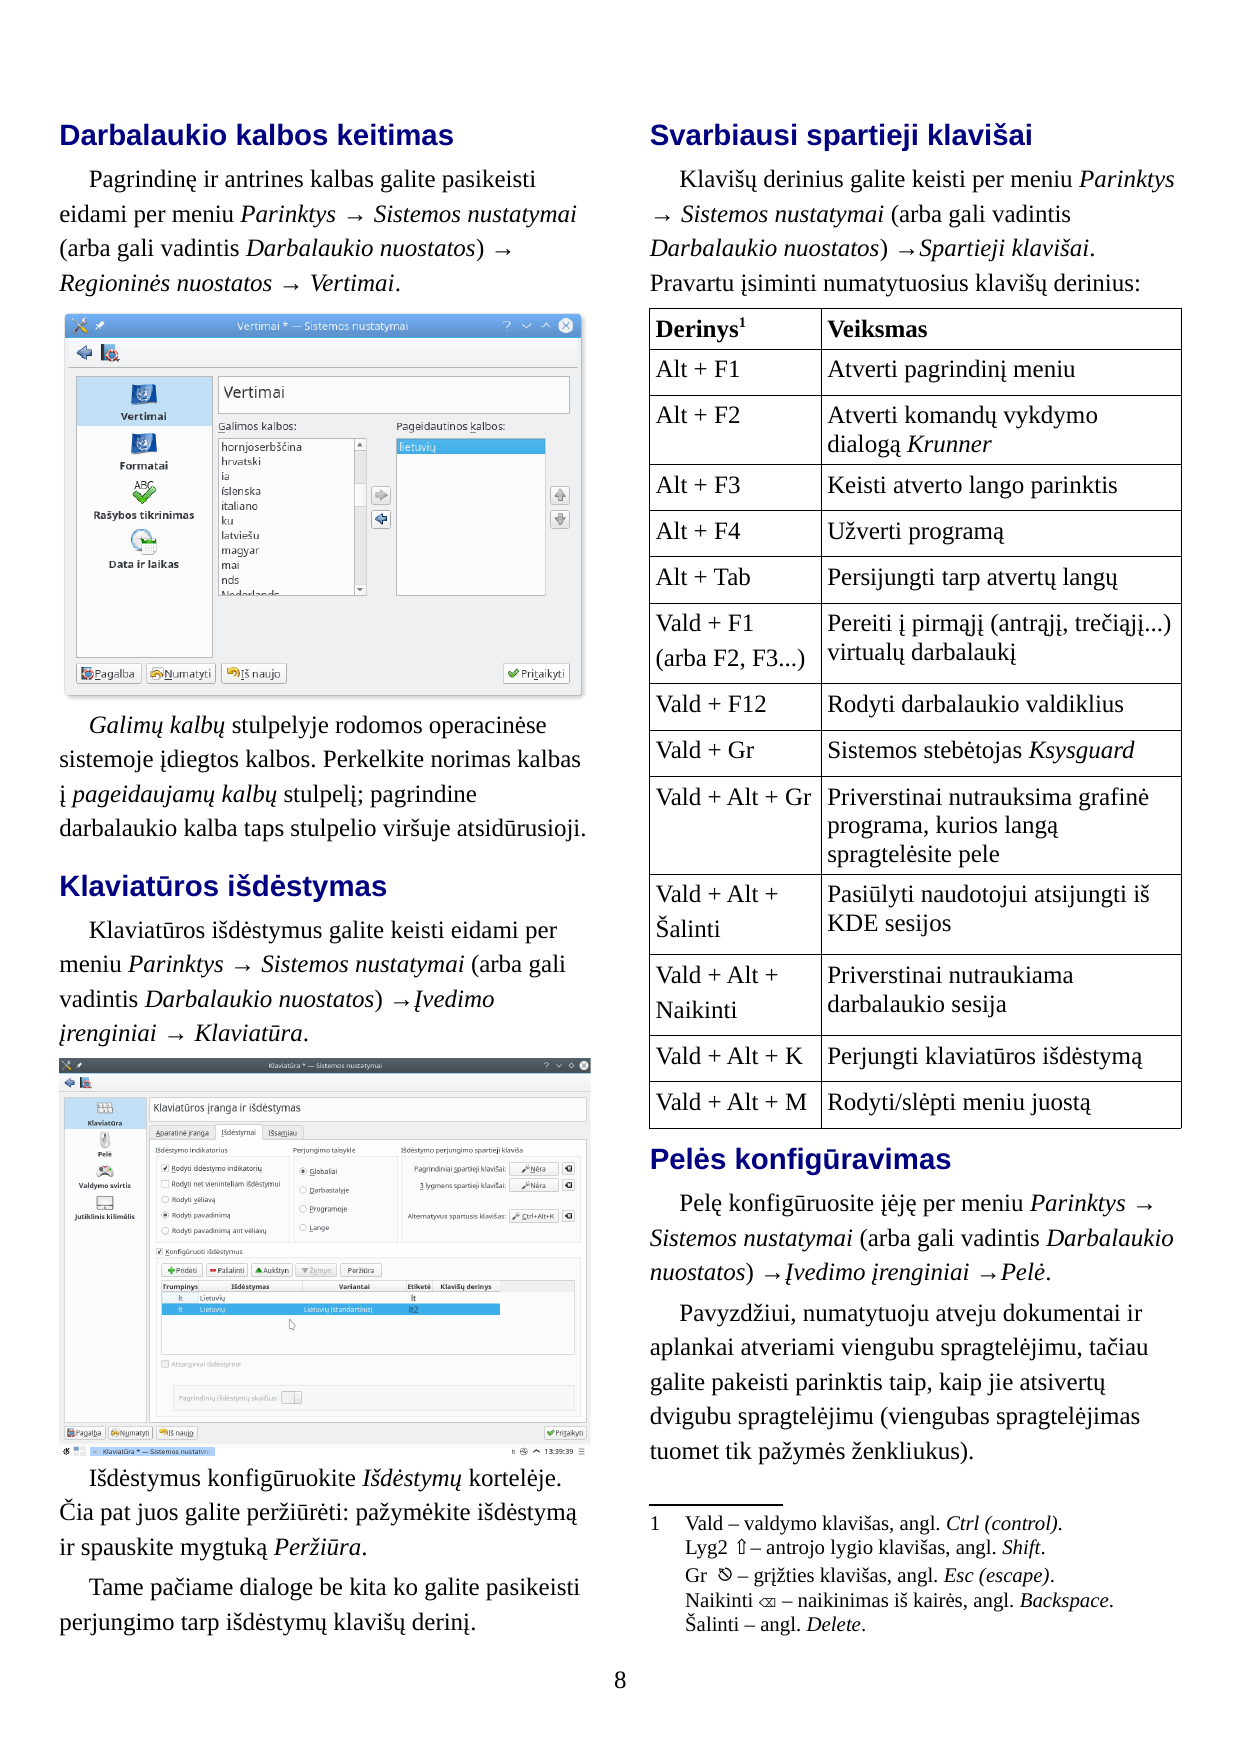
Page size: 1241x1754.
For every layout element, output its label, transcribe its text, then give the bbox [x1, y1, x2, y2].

subtitle Svarbiausi spartieji klavišai [649, 118, 1181, 152]
table_cell Persijungti tarp atvertų langų [822, 557, 1181, 603]
table_cell Rodyti/slėpti meniu juostą [822, 1082, 1181, 1128]
text Pavyzdžiui, numatytuoju atveju dokumentai ir aplankai atveriami viengubu spragtelėjimu, tačiau galite pakeisti parinktis taip, kaip jie atsivertų dvigubu spragtelėjimu (viengubas spragtelėjimas tuomet tik pažymės ženkliukus). [649, 1298, 1181, 1464]
text Klaviatūros išdėstymus galite keisti eidami per meniu Parinktys → Sistemos nustatymai (arba gali vadintis Darbalaukio nuostatos) →Įvedimo įrenginiai → Klaviatūra. [59, 915, 591, 1047]
table_cell Alt + F4 [650, 511, 821, 556]
table_cell Keisti atverto lango parinktis [822, 465, 1181, 510]
subtitle Darbalaukio kalbos keitimas [59, 118, 591, 152]
text Tame pačiame dialoge be kita ko galite pasikeisti perjungimo tarp išdėstymų klavišų derinį. [59, 1572, 591, 1636]
text Pagrindinę ir antrines kalbas galite pasikeisti eidami per meniu Parinktys → Sistemos nustatymai (arba gali vadintis Darbalaukio nuostatos) → Regioninės nuostatos → Vertimai. [59, 164, 591, 297]
table_cell Vald + F1 (arba F2, F3...) [650, 604, 821, 683]
text Pelę konfigūruosite įėję per meniu Parinktys → Sistemos nustatymai (arba gali vadintis Darbalaukio nuostatos) →Įvedimo įrenginiai →Pelė. [649, 1188, 1181, 1286]
picture [59, 1058, 591, 1458]
table_cell Atverti pagrindinį meniu [822, 350, 1181, 395]
table_cell Perjungti klaviatūros išdėstymą [822, 1036, 1181, 1081]
table_cell Alt + F1 [650, 350, 821, 395]
table_cell Priverstinai nutrauksima grafinė programa, kurios langą spragtelėsite pele [822, 777, 1181, 874]
table_cell Vald + Alt + Naikinti [650, 955, 821, 1035]
text Klavišų derinius galite keisti per meniu Parinktys → Sistemos nustatymai (arba gali vadintis Darbalaukio nuostatos) →Spartieji klavišai. Pravartu įsiminti numatytuosius klavišų derinius: [649, 164, 1181, 297]
table_cell Alt + F2 [650, 396, 821, 464]
table_cell Vald + F12 [650, 684, 821, 729]
subtitle Pelės konfigūravimas [649, 1142, 1181, 1176]
table_cell Alt + Tab [650, 557, 821, 603]
table_cell Vald + Gr [650, 731, 821, 776]
table_cell Sistemos stebėtojas Ksysguard [822, 731, 1181, 776]
table_cell Užverti programą [822, 511, 1181, 556]
table_cell Rodyti darbalaukio valdiklius [822, 684, 1181, 729]
text Išdėstymus konfigūruokite Išdėstymų kortelėje. Čia pat juos galite peržiūrėti: pažymėkite išdėstymą ir spauskite mygtuką Peržiūra. [59, 1458, 591, 1561]
table_cell Vald + Alt + K [650, 1036, 821, 1081]
table_header Derinys [650, 309, 821, 348]
table_cell Vald + Alt + M [650, 1082, 821, 1128]
subtitle Klaviatūros išdėstymas [59, 868, 591, 902]
picture [59, 308, 591, 705]
table_cell Priverstinai nutraukiama darbalaukio sesija [822, 955, 1181, 1035]
table_cell Pasiūlyti naudotojui atsijungti iš KDE sesijos [822, 875, 1181, 954]
table_cell Vald + Alt + Gr [650, 777, 821, 874]
table_header Veiksmas [822, 309, 1181, 348]
table_cell Vald + Alt + Šalinti [650, 875, 821, 954]
table_cell Pereiti į pirmąjį (antrąjį, trečiąjį...) virtualų darbalaukį [822, 604, 1181, 683]
table_cell Atverti komandų vykdymo dialogą Krunner [822, 396, 1181, 464]
text Galimų kalbų stulpelyje rodomos operacinėse sistemoje įdiegtos kalbos. Perkelkite norimas kalbas į pageidaujamų kalbų stulpelį; pagrindine darbalaukio kalba taps stulpelio viršuje atsidūrusioji. [59, 705, 591, 842]
table_cell Alt + F3 [650, 465, 821, 510]
